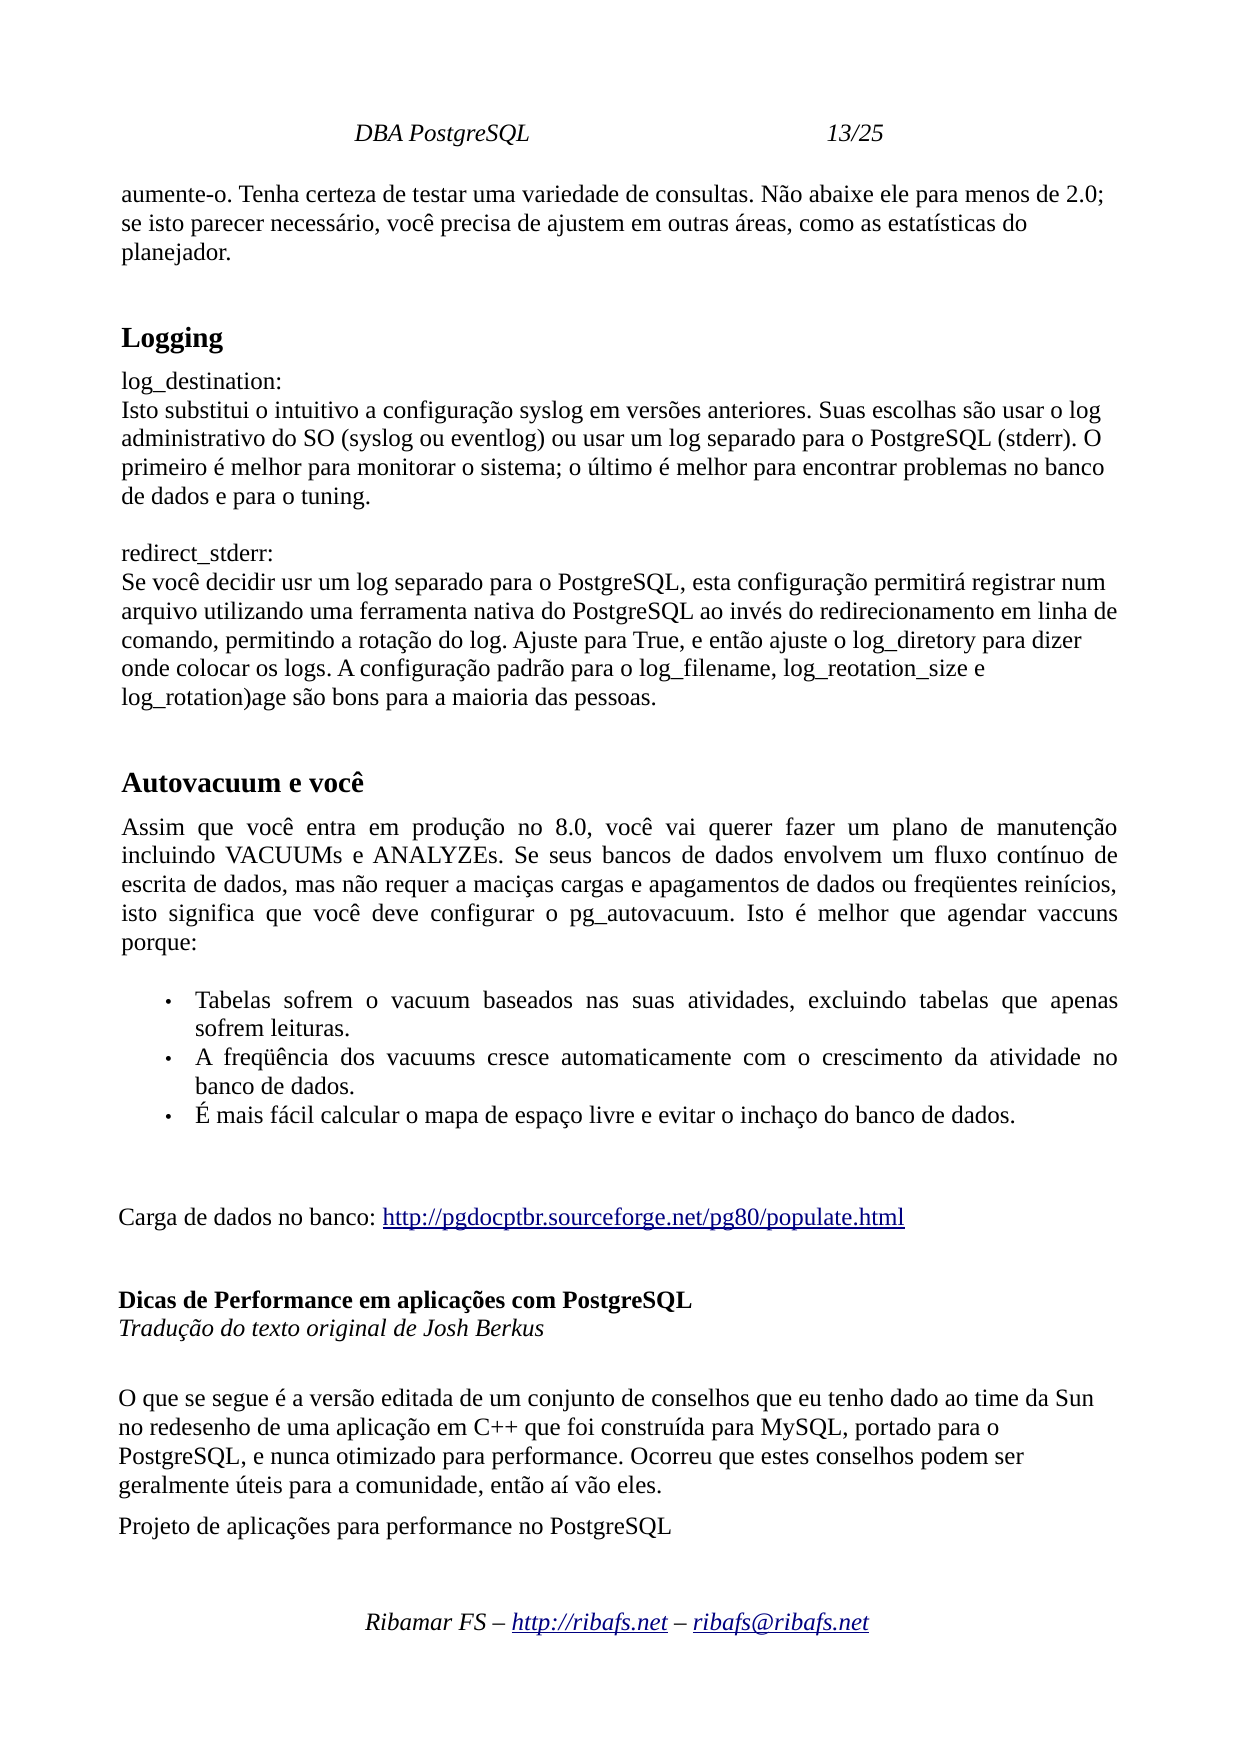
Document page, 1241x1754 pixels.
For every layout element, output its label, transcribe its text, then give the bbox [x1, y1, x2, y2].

text Projeto de aplicações para performance no PostgreSQL [118, 1511, 1122, 1540]
text O que se segue é a versão editada de um conjunto de conselhos que eu tenho dado ao time da Sun no redesenho de uma aplicação em C++ que foi construída para MySQL, portado para o PostgreSQL, e nunca otimizado para performance. Ocorreu que estes conselhos podem ser geralmente úteis para a comunidade, então aí vão eles. [118, 1383, 1122, 1498]
text Carga de dados no banco: http://pgdocptbr.sourceforge.net/pg80/populate.html [118, 1202, 1122, 1231]
text Dicas de Performance em aplicações com PostgreSQL [118, 1285, 1122, 1313]
text Tradução do texto original de Josh Berkus [118, 1313, 1122, 1342]
table_header aumente-o. Tenha certeza de testar uma variedade de consultas. Não abaixe ele para menos de 2.0; se isto parecer necessário, você precisa de ajustem em outras áreas, como as estatísticas do planejador. Logging log_destination: Isto substitui o intuitivo a configuração syslog em versões anteriores. Suas escolhas são usar o log administrativo do SO (syslog ou eventlog) ou usar um log separado para o PostgreSQL (stderr). O primeiro é melhor para monitorar o sistema; o último é melhor para encontrar problemas no banco de dados e para o tuning. redirect_stderr: Se você decidir usr um log separado para o PostgreSQL, esta configuração permitirá registrar num arquivo utilizando uma ferramenta nativa do PostgreSQL ao invés do redirecionamento em linha de comando, permitindo a rotação do log. Ajuste para True, e então ajuste o log_diretory para dizer onde colocar os logs. A configuração padrão para o log_filename, log_reotation_size e log_rotation)age são bons para a maioria das pessoas. Autovacuum e você Assim que você entra em produção no 8.0, você vai querer fazer um plano de manutenção incluindo VACUUMs e ANALYZEs. Se seus bancos de dados envolvem um fluxo contínuo de escrita de dados, mas não requer a maciças cargas e apagamentos de dados ou freqüentes reinícios, isto significa que você deve configurar o pg_autovacuum. Isto é melhor que agendar vaccuns porque: Tabelas sofrem o vacuum baseados nas suas atividades, excluindo tabelas que apenas sofrem leituras. A freqüência dos vacuums cresce automaticamente com o crescimento da atividade no banco de dados. É mais fácil calcular o mapa de espaço livre e evitar o inchaço do banco de dados. [118, 176, 1122, 1161]
